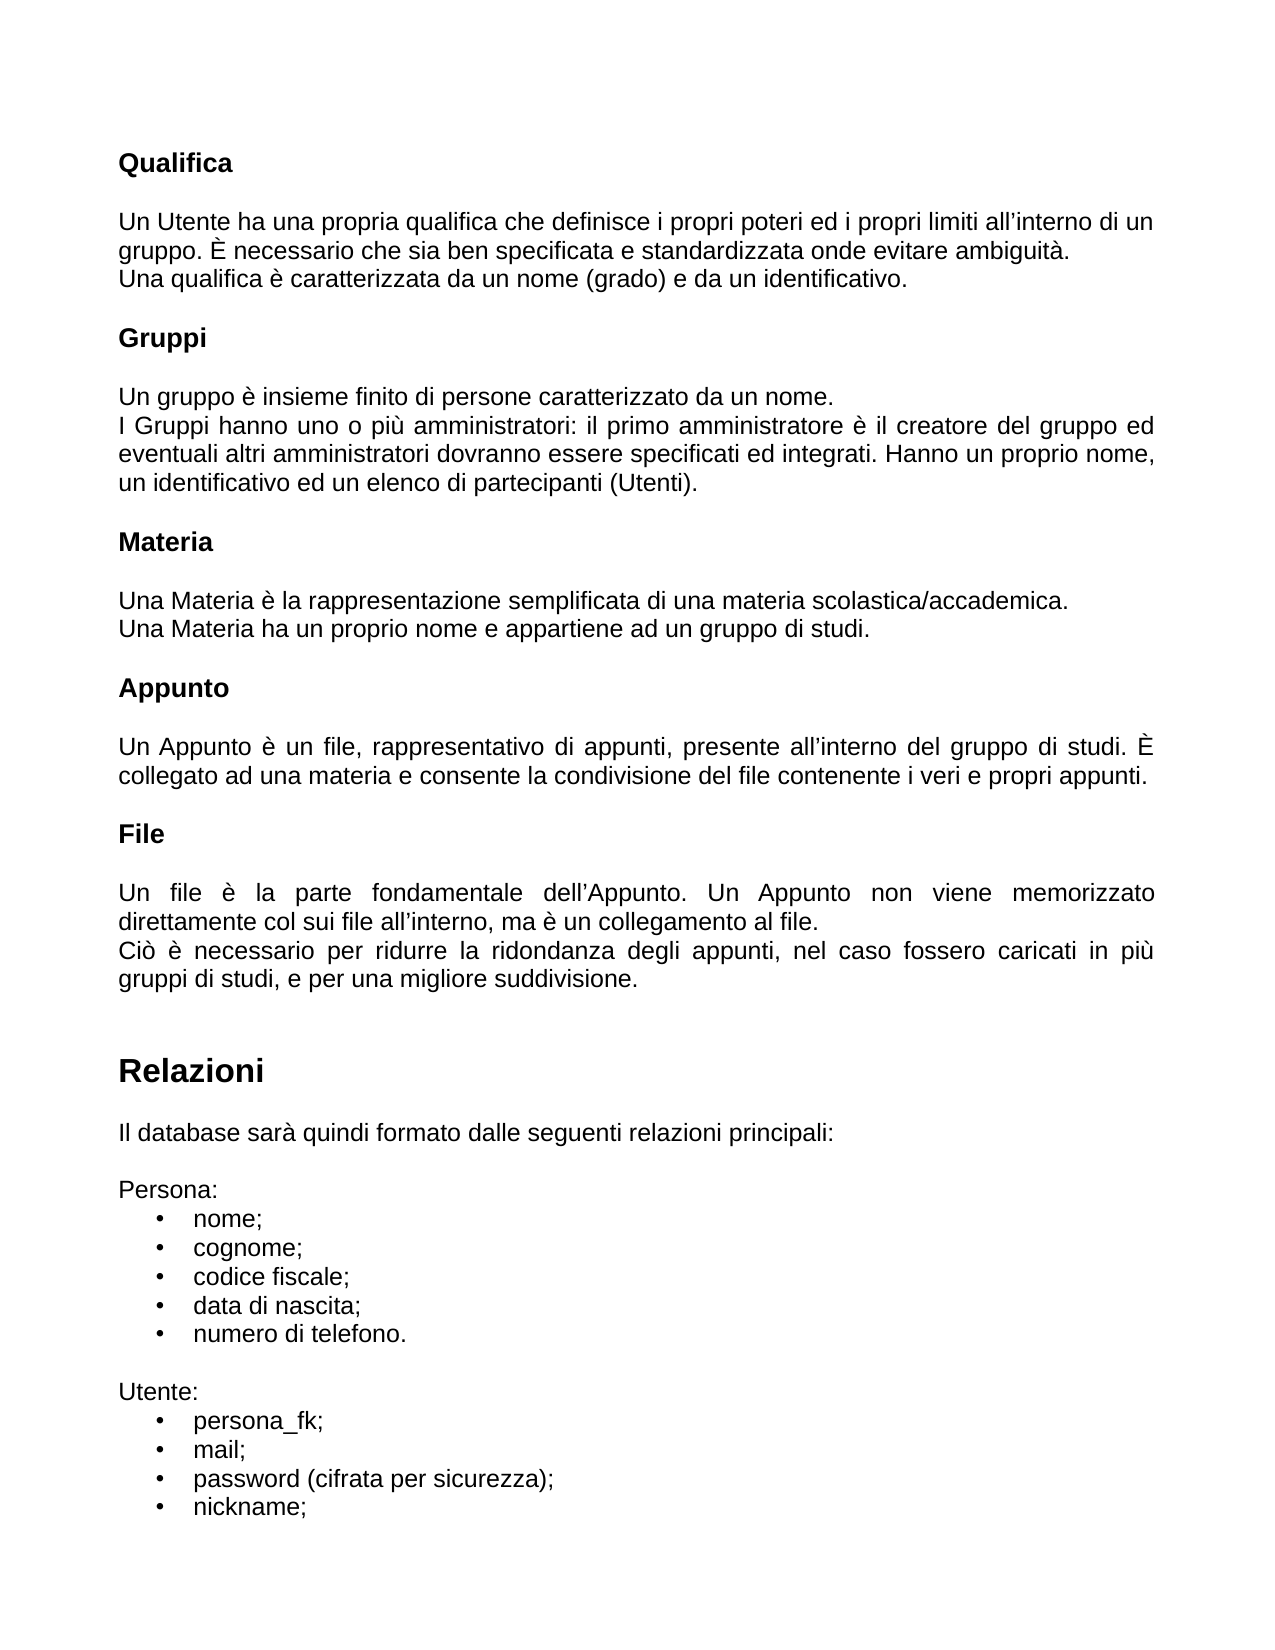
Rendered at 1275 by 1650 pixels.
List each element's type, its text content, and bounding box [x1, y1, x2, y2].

text Utente: [118, 1377, 1157, 1406]
text Un Utente ha una propria qualifica che definisce i propri poteri ed i propri limiti all’interno di un gruppo. È necessario che sia ben specificata e standardizzata onde evitare ambiguità. [118, 207, 1157, 264]
text Un file è la parte fondamentale dell’Appunto. Un Appunto non viene memorizzato direttamente col sui file all’interno, ma è un collegamento al file. [118, 878, 1157, 936]
list cognome; [156, 1233, 1157, 1262]
text Una Materia è la rappresentazione semplificata di una materia scolastica/accademica. [118, 586, 1157, 614]
text Una Materia ha un proprio nome e appartiene ad un gruppo di studi. [118, 614, 1157, 643]
list mail; [156, 1435, 1157, 1463]
list persona_fk; [156, 1406, 1157, 1435]
text Appunto [118, 672, 1157, 703]
list data di nascita; [156, 1291, 1157, 1319]
text Materia [118, 526, 1157, 557]
list numero di telefono. [156, 1319, 1157, 1348]
text Un Appunto è un file, rappresentativo di appunti, presente all’interno del gruppo di studi. È collegato ad una materia e consente la condivisione del file contenente i veri e propri appunti. [118, 732, 1157, 789]
text File [118, 818, 1157, 849]
text Qualifica [118, 147, 1157, 178]
text Un gruppo è insieme finito di persone caratterizzato da un nome. [118, 382, 1157, 411]
list codice fiscale; [156, 1262, 1157, 1291]
text Gruppi [118, 322, 1157, 353]
list nickname; [156, 1492, 1157, 1521]
list password (cifrata per sicurezza); [156, 1463, 1157, 1492]
text Relazioni [118, 1051, 1157, 1089]
text Persona: [118, 1175, 1157, 1204]
text Il database sarà quindi formato dalle seguenti relazioni principali: [118, 1118, 1157, 1147]
list nome; [156, 1204, 1157, 1233]
text I Gruppi hanno uno o più amministratori: il primo amministratore è il creatore del gruppo ed eventuali altri amministratori dovranno essere specificati ed integrati. Hanno un proprio nome, un identificativo ed un elenco di partecipanti (Utenti). [118, 411, 1157, 497]
text Una qualifica è caratterizzata da un nome (grado) e da un identificativo. [118, 264, 1157, 293]
text Ciò è necessario per ridurre la ridondanza degli appunti, nel caso fossero caricati in più gruppi di studi, e per una migliore suddivisione. [118, 936, 1157, 993]
